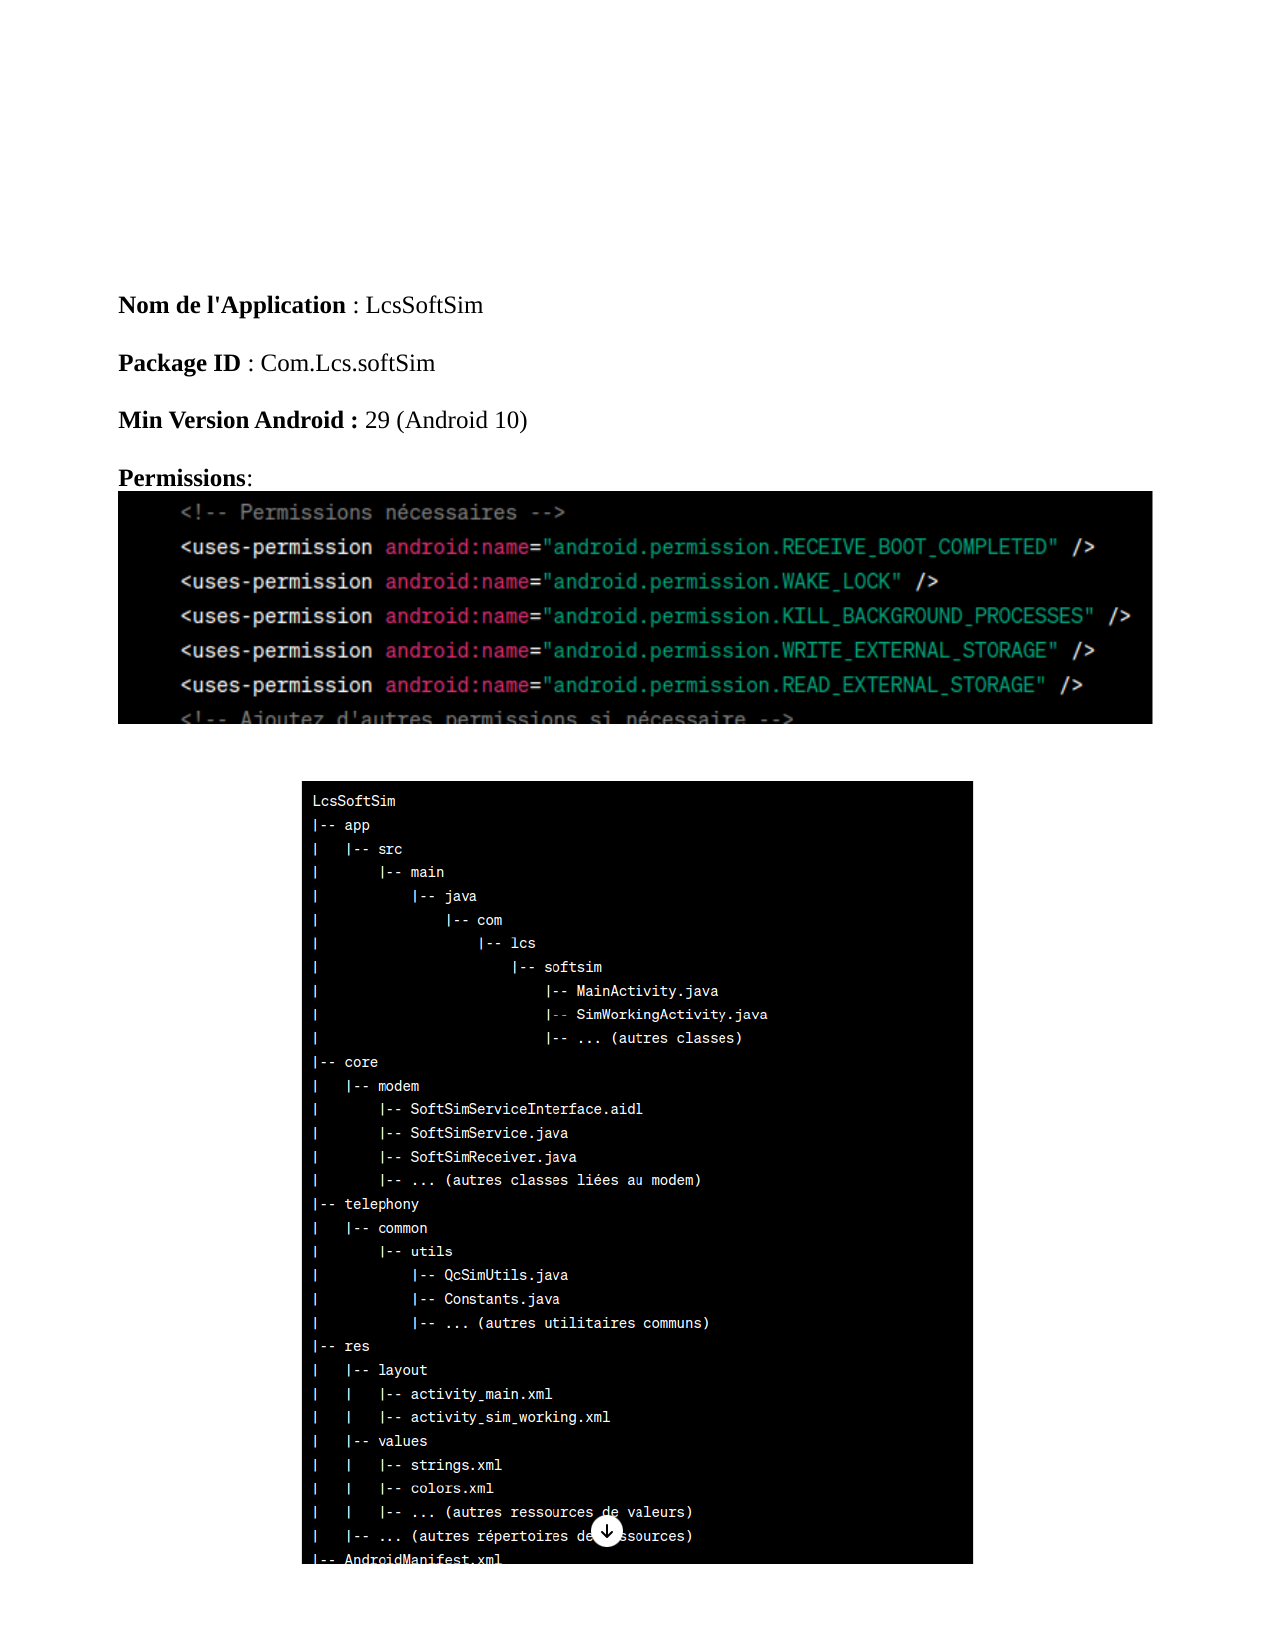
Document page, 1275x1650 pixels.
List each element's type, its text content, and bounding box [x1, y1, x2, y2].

text Min Version Android : 29 (Android 10) [118, 406, 1157, 434]
text Package ID : Com.Lcs.softSim [118, 348, 1157, 377]
text Nom de l'Application : LcsSoftSim [118, 291, 1157, 319]
picture [301, 781, 974, 1564]
picture [118, 491, 1157, 724]
text Permissions: [118, 463, 1157, 491]
